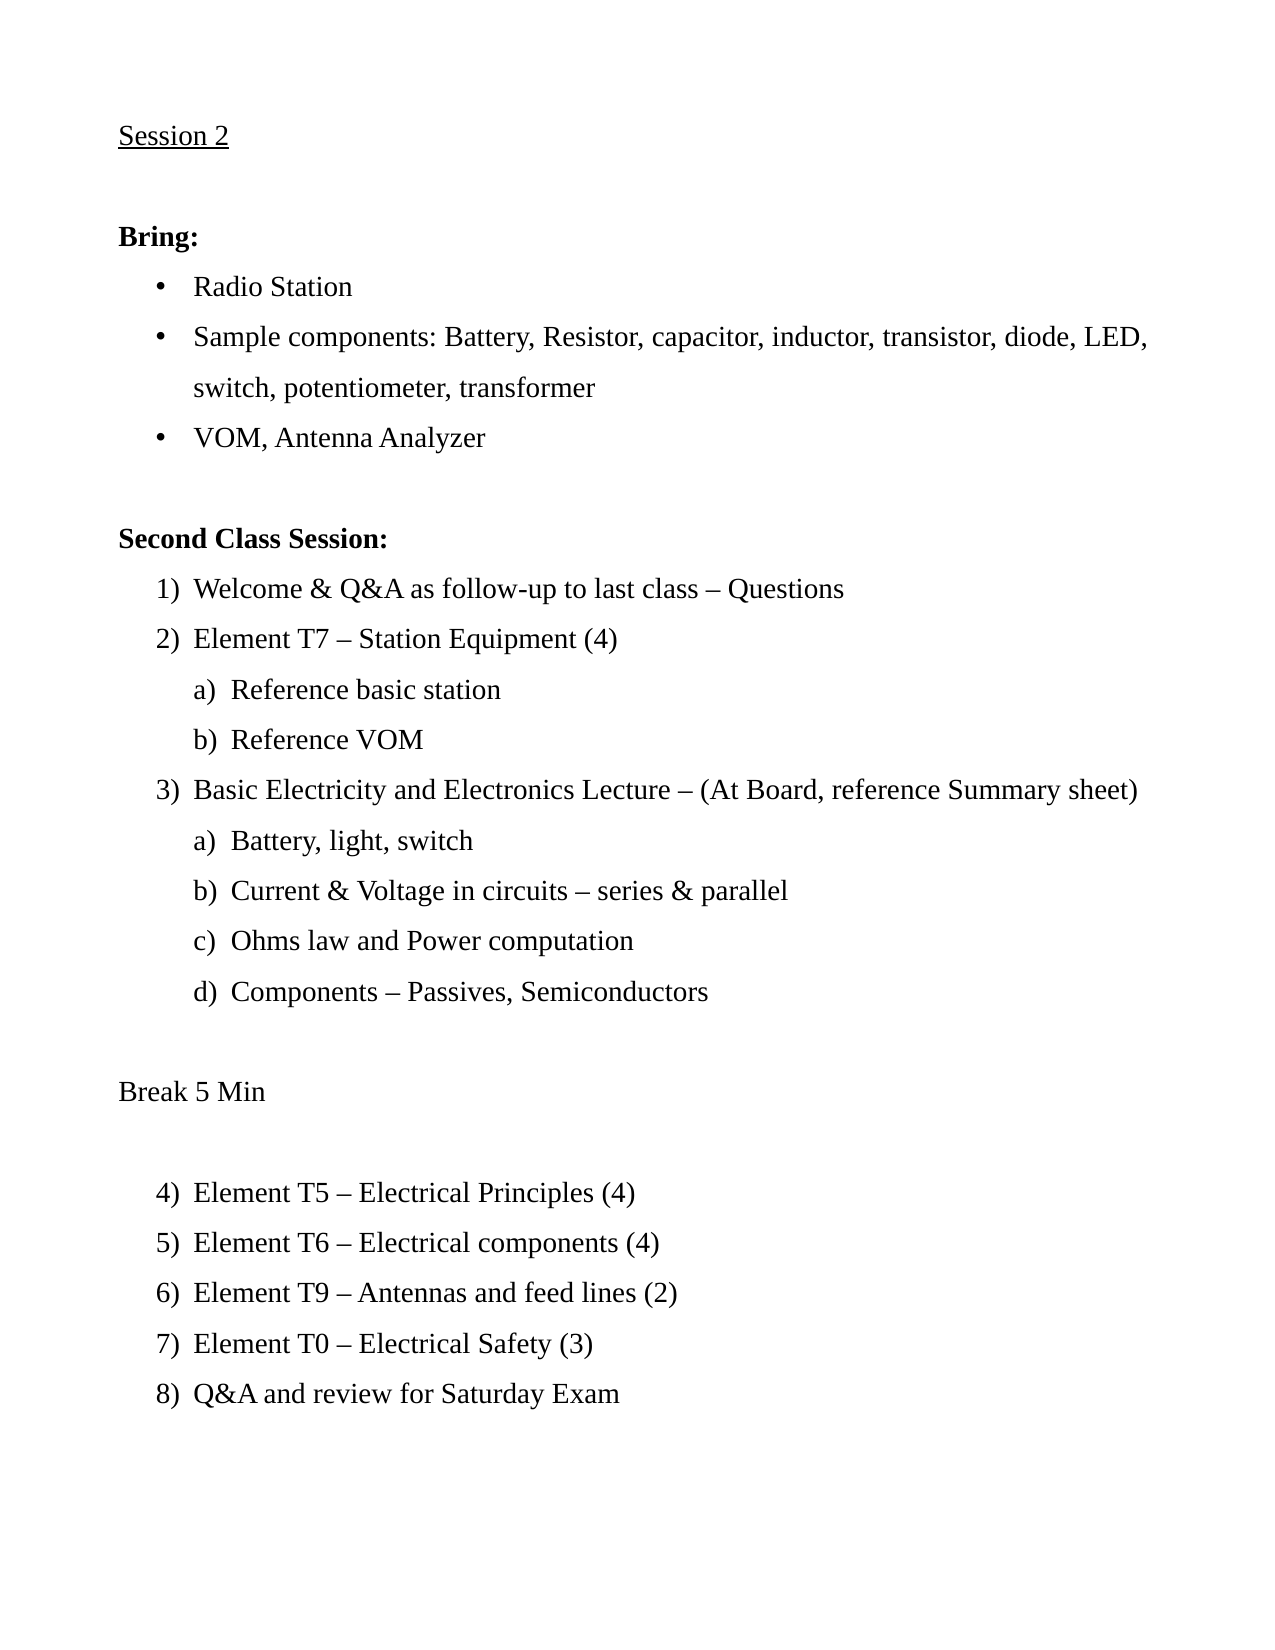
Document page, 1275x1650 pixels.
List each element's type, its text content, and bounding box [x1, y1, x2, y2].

list Components – Passives, Semiconductors [193, 974, 1157, 1007]
list Sample components: Battery, Resistor, capacitor, inductor, transistor, diode, LED, switch, potentiometer, transformer [156, 319, 1157, 403]
list Current & Voltage in circuits – series & parallel [193, 873, 1157, 907]
text Bring: [118, 219, 1157, 252]
list Element T5 – Electrical Principles (4) [156, 1175, 1157, 1208]
list Reference VOM [193, 722, 1157, 756]
list Element T9 – Antennas and feed lines (2) [156, 1276, 1157, 1309]
list Element T0 – Electrical Safety (3) [156, 1326, 1157, 1359]
text Session 2 [118, 118, 1157, 152]
list Q&A and review for Saturday Exam [156, 1376, 1157, 1410]
list Ohms law and Power computation [193, 923, 1157, 957]
text Second Class Session: [118, 521, 1157, 554]
list Basic Electricity and Electronics Lecture – (At Board, reference Summary sheet) [156, 772, 1157, 806]
list Welcome & Q&A as follow-up to last class – Questions [156, 571, 1157, 605]
list Reference basic station [193, 672, 1157, 705]
list Element T7 – Station Equipment (4) [156, 622, 1157, 655]
list Radio Station [156, 269, 1157, 303]
list VOM, Antenna Analyzer [156, 420, 1157, 454]
list Battery, light, switch [193, 823, 1157, 856]
text Break 5 Min [118, 1024, 1157, 1158]
list Element T6 – Electrical components (4) [156, 1225, 1157, 1259]
